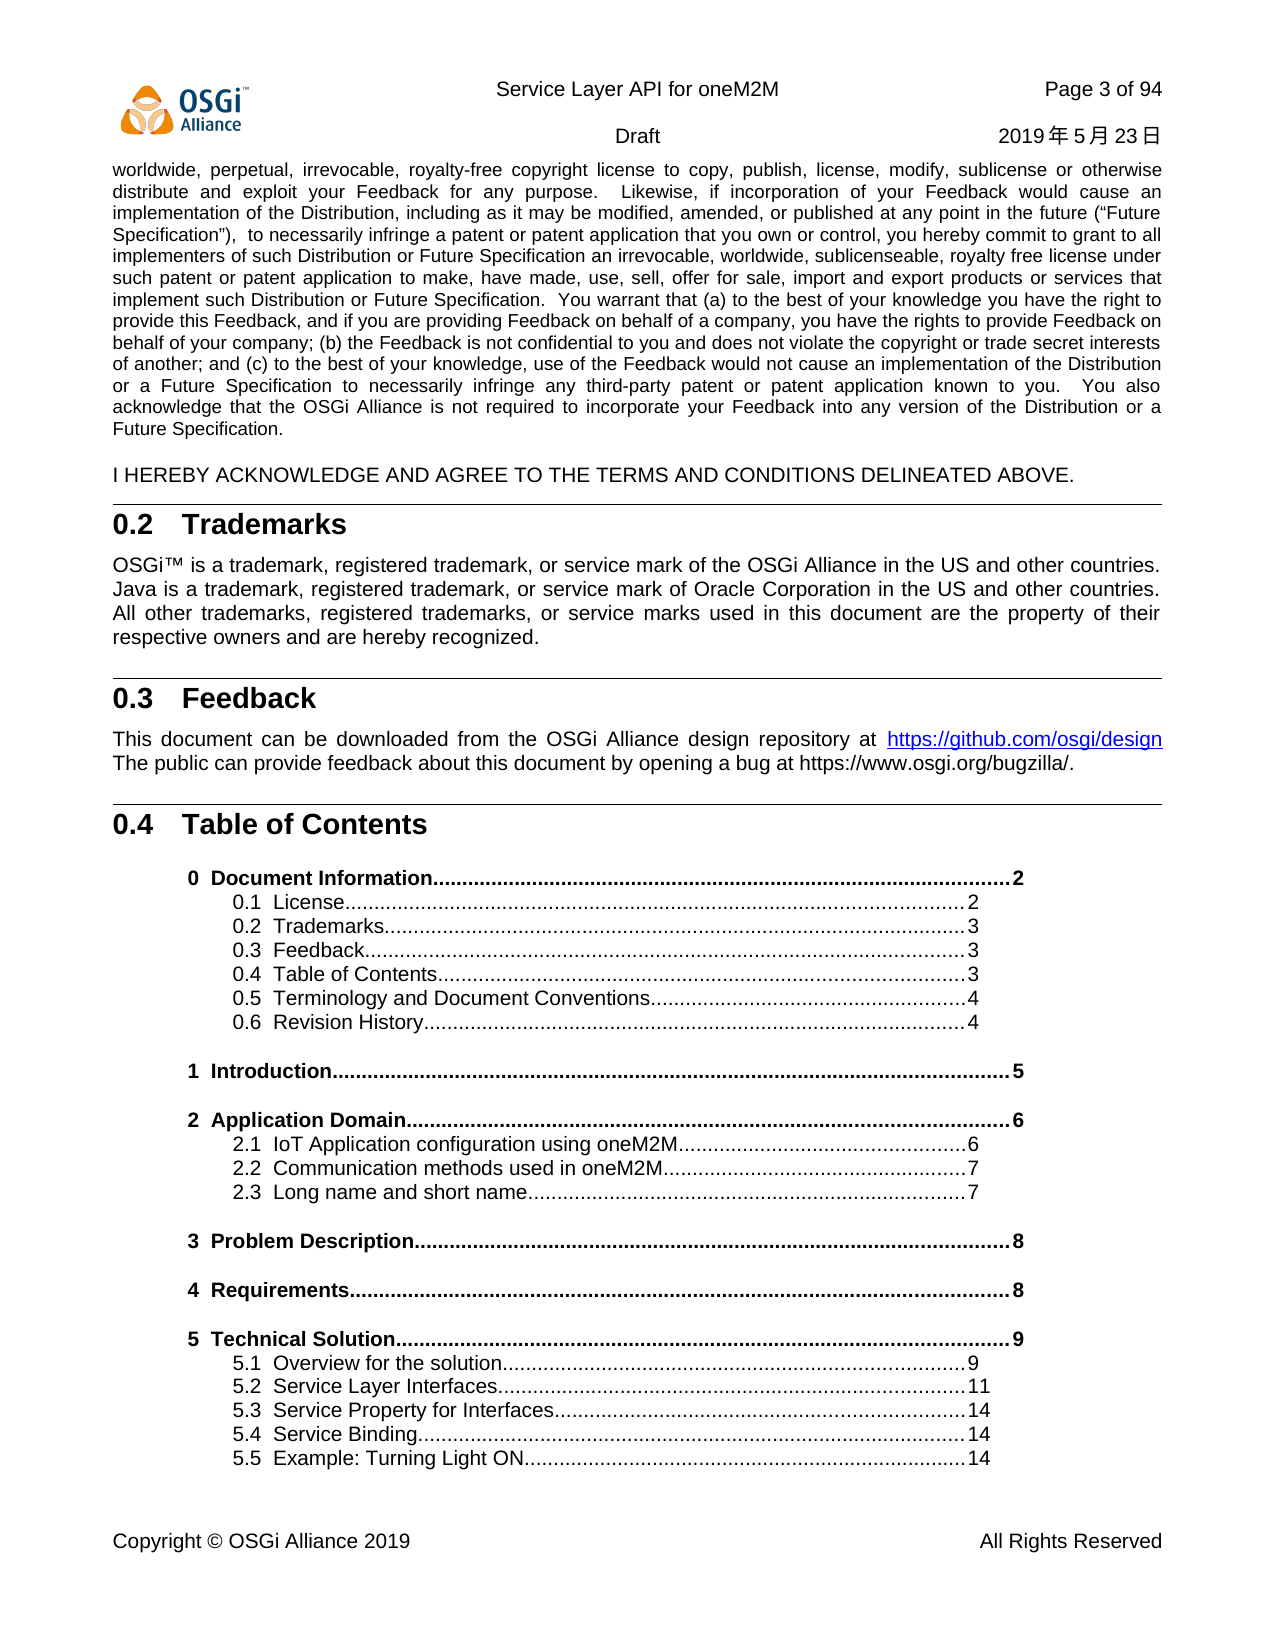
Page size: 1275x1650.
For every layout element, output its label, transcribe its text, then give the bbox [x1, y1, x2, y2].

picture [113, 78, 257, 142]
text 0.3 Feedback 3 [232, 938, 1162, 962]
text 5.4 Service Binding 14 [232, 1422, 1162, 1446]
text 0.4 Table of Contents 3 [232, 962, 1162, 986]
text 5.3 Service Property for Interfaces 14 [232, 1398, 1162, 1422]
text 2.2 Communication methods used in oneM2M 7 [232, 1156, 1162, 1179]
text worldwide, perpetual, irrevocable, royalty-free copyright license to copy, publish, license, modify, sublicense or otherwise distribute and exploit your Feedback for any purpose. Likewise, if incorporation of your Feedback would cause an implementation of the Distribution, including as it may be modified, amended, or published at any point in the future (“Future Specification”), to necessarily infringe a patent or patent application that you own or control, you hereby commit to grant to all implementers of such Distribution or Future Specification an irrevocable, worldwide, sublicenseable, royalty free license under such patent or patent application to make, have made, use, sell, offer for sale, import and export products or services that implement such Distribution or Future Specification. You warrant that (a) to the best of your knowledge you have the right to provide this Feedback, and if you are providing Feedback on behalf of a company, you have the rights to provide Feedback on behalf of your company; (b) the Feedback is not confidential to you and does not violate the copyright or trade secret interests of another; and (c) to the best of your knowledge, use of the Feedback would not cause an implementation of the Distribution or a Future Specification to necessarily infringe any third-party patent or patent application known to you. You also acknowledge that the OSGi Alliance is not required to incorporate your Feedback into any version of the Distribution or a Future Specification. [112, 159, 1162, 439]
text 1 Introduction 5 [187, 1059, 1162, 1083]
text 3 Problem Description 8 [187, 1228, 1162, 1252]
text 2.3 Long name and short name 7 [232, 1179, 1162, 1203]
text 0.2 Trademarks 3 [232, 914, 1162, 938]
text I HEREBY ACKNOWLEDGE AND AGREE TO THE TERMS AND CONDITIONS DELINEATED ABOVE. [112, 463, 1162, 487]
text OSGi™ is a trademark, registered trademark, or service mark of the OSGi Alliance in the US and other countries. Java is a trademark, registered trademark, or service mark of Oracle Corporation in the US and other countries. All other trademarks, registered trademarks, or service marks used in this document are the property of their respective owners and are hereby recognized. [112, 553, 1162, 649]
text 5.1 Overview for the solution 9 [232, 1350, 1162, 1374]
text 0.6 Revision History 4 [232, 1010, 1162, 1034]
text 5 Technical Solution 9 [187, 1326, 1162, 1350]
text 0.5 Terminology and Document Conventions 4 [232, 986, 1162, 1010]
text 5.2 Service Layer Interfaces 11 [232, 1374, 1162, 1398]
text 4 Requirements 8 [187, 1277, 1162, 1301]
text 0.1 License 2 [232, 890, 1162, 914]
text 0 Document Information 2 [187, 866, 1162, 890]
subtitle Table of Contents [112, 805, 1162, 841]
subtitle Feedback [112, 679, 1162, 715]
text 2.1 IoT Application configuration using oneM2M 6 [232, 1132, 1162, 1156]
subtitle Trademarks [112, 505, 1162, 541]
text 5.5 Example: Turning Light ON 14 [232, 1446, 1162, 1470]
text 2 Application Domain 6 [187, 1108, 1162, 1132]
text This document can be downloaded from the OSGi Alliance design repository at https://github.com/osgi/design The public can provide feedback about this document by opening a bug at https://www.osgi.org/bugzilla/. [112, 727, 1162, 775]
